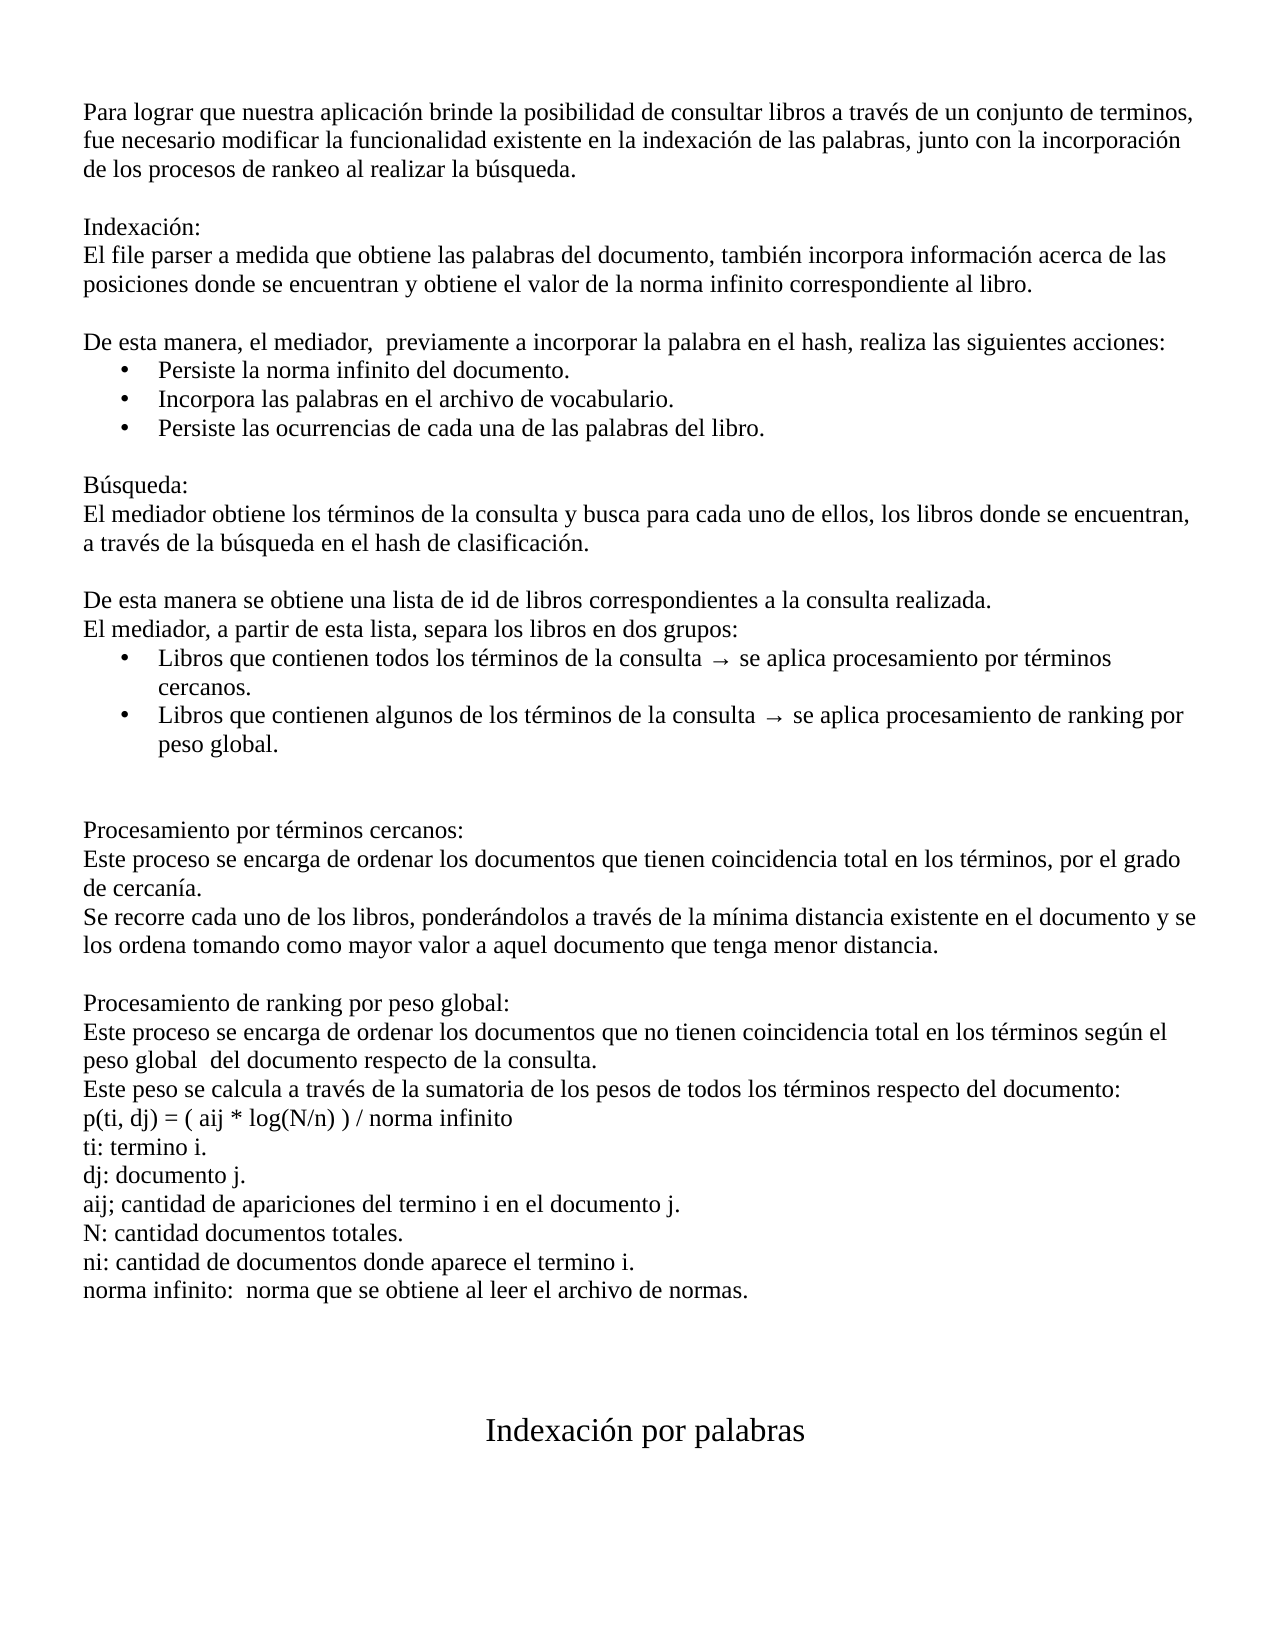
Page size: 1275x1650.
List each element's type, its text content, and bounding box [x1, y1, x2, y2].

text Este peso se calcula a través de la sumatoria de los pesos de todos los términos respecto del documento: [83, 1074, 1206, 1103]
list Libros que contienen todos los términos de la consulta → se aplica procesamiento por términos cercanos. [120, 643, 1206, 701]
text Indexación por palabras [84, 1410, 1206, 1448]
text El mediador, a partir de esta lista, separa los libros en dos grupos: [83, 614, 1206, 643]
list Persiste las ocurrencias de cada una de las palabras del libro. [120, 413, 1206, 442]
text Búsqueda: [83, 471, 1206, 499]
text ti: termino i. [83, 1132, 1206, 1161]
text Procesamiento por términos cercanos: [83, 816, 1206, 844]
list Incorpora las palabras en el archivo de vocabulario. [120, 384, 1206, 413]
text norma infinito: norma que se obtiene al leer el archivo de normas. [83, 1276, 1206, 1304]
text Procesamiento de ranking por peso global: [83, 988, 1206, 1017]
text De esta manera, el mediador, previamente a incorporar la palabra en el hash, realiza las siguientes acciones: [83, 327, 1206, 356]
list Persiste la norma infinito del documento. [120, 356, 1206, 384]
text dj: documento j. [83, 1161, 1206, 1189]
text N: cantidad documentos totales. [83, 1218, 1206, 1247]
text aij; cantidad de apariciones del termino i en el documento j. [83, 1189, 1206, 1218]
text El mediador obtiene los términos de la consulta y busca para cada uno de ellos, los libros donde se encuentran, a través de la búsqueda en el hash de clasificación. [83, 499, 1206, 557]
text Este proceso se encarga de ordenar los documentos que no tienen coincidencia total en los términos según el peso global del documento respecto de la consulta. [83, 1017, 1206, 1074]
list Libros que contienen algunos de los términos de la consulta → se aplica procesamiento de ranking por peso global. [120, 701, 1206, 758]
text El file parser a medida que obtiene las palabras del documento, también incorpora información acerca de las posiciones donde se encuentran y obtiene el valor de la norma infinito correspondiente al libro. [83, 241, 1206, 298]
text ni: cantidad de documentos donde aparece el termino i. [83, 1247, 1206, 1276]
text De esta manera se obtiene una lista de id de libros correspondientes a la consulta realizada. [83, 586, 1206, 614]
text Este proceso se encarga de ordenar los documentos que tienen coincidencia total en los términos, por el grado de cercanía. [83, 844, 1206, 902]
text Para lograr que nuestra aplicación brinde la posibilidad de consultar libros a través de un conjunto de terminos, fue necesario modificar la funcionalidad existente en la indexación de las palabras, junto con la incorporación de los procesos de rankeo al realizar la búsqueda. [83, 97, 1206, 183]
text Se recorre cada uno de los libros, ponderándolos a través de la mínima distancia existente en el documento y se los ordena tomando como mayor valor a aquel documento que tenga menor distancia. [83, 902, 1206, 959]
text p(ti, dj) = ( aij * log(N/n) ) / norma infinito [83, 1103, 1206, 1132]
text Indexación: [83, 212, 1206, 241]
